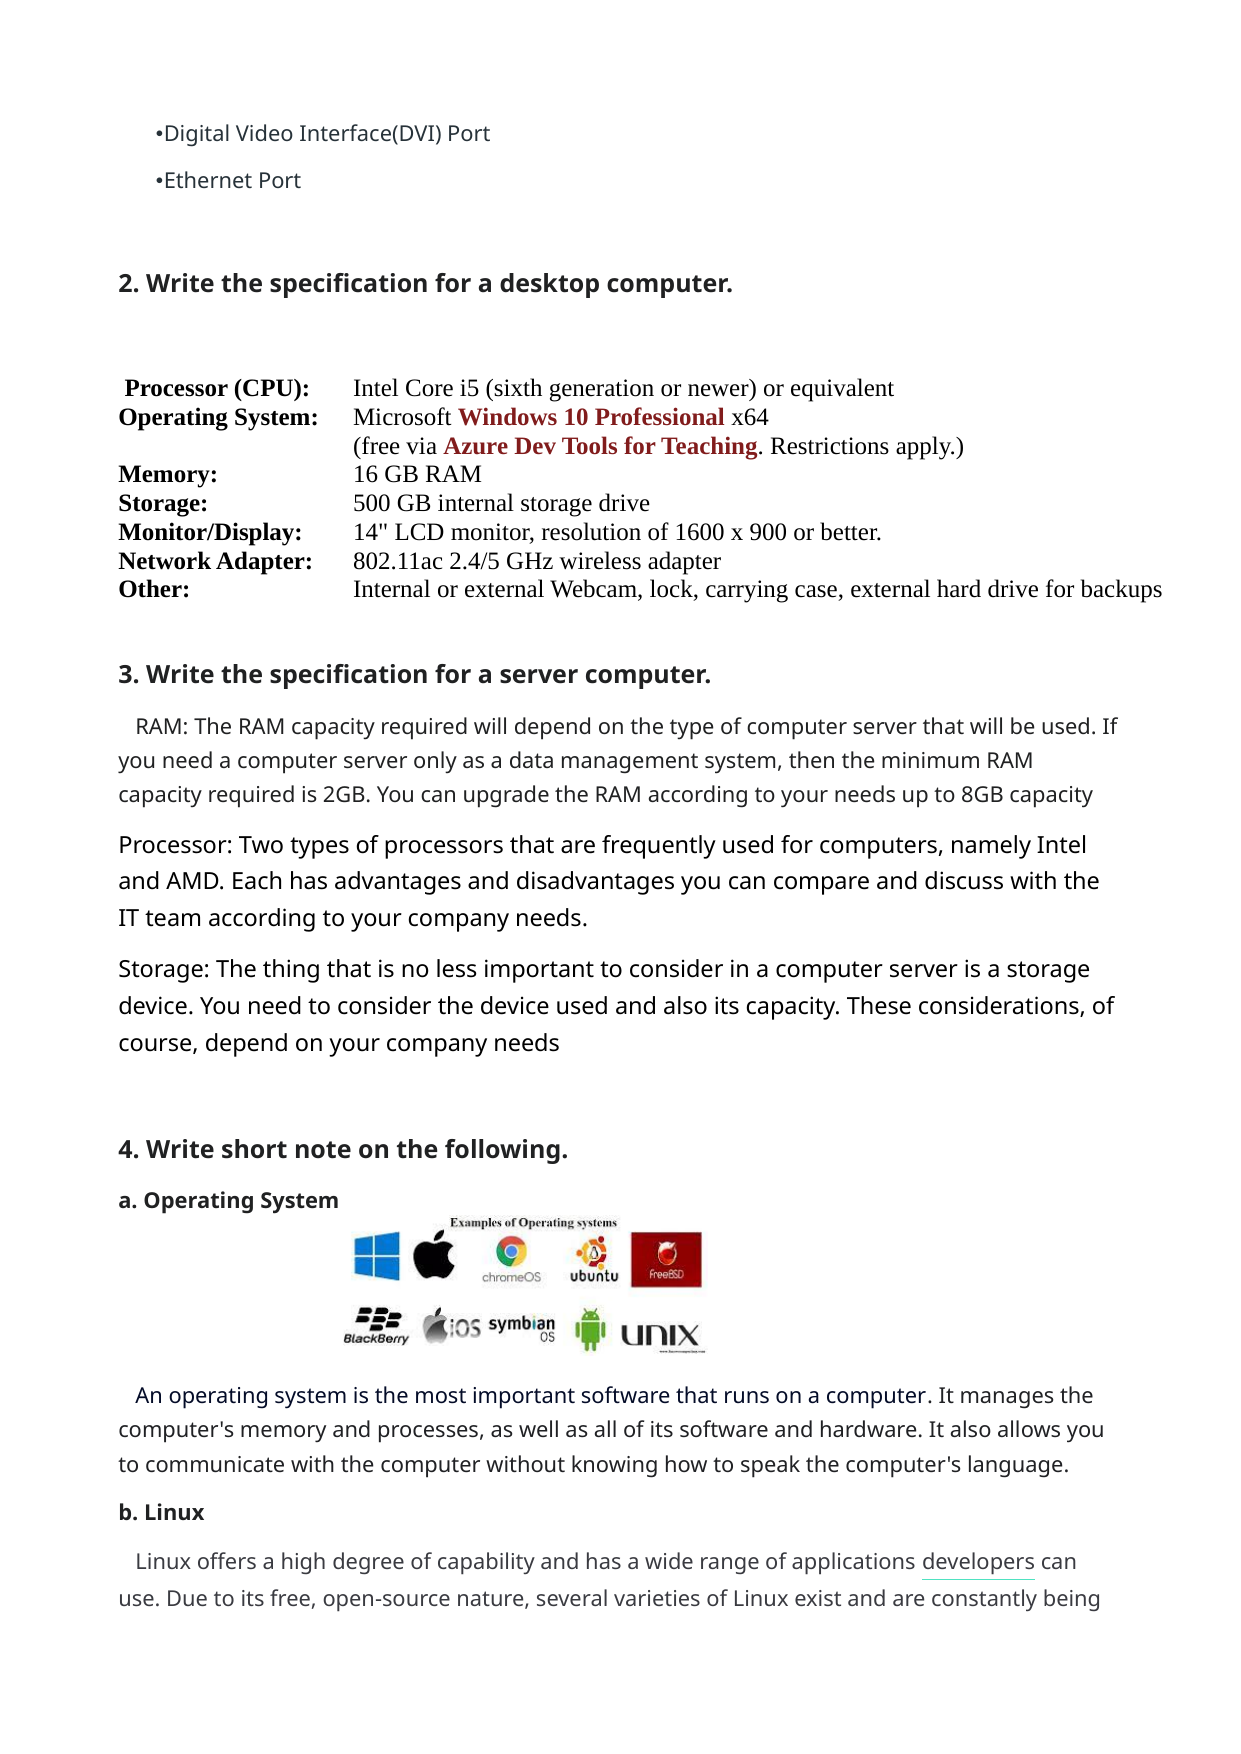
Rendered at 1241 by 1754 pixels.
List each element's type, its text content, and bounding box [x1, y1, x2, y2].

table_cell 14" LCD monitor, resolution of 1600 x 900 or better. [353, 517, 1240, 546]
table_cell Other: [118, 575, 353, 603]
table_cell Network Adapter: [118, 546, 353, 574]
table_header Intel Core i5 (sixth generation or newer) or equivalent [353, 373, 1240, 402]
text An operating system is the most important software that runs on a computer. It manages the computer's memory and processes, as well as all of its software and hardware. It also allows you to communicate with the computer without knowing how to speak the computer's language. [118, 1380, 1122, 1478]
table_cell Internal or external Webcam, lock, carrying case, external hard drive for backups [353, 575, 1240, 603]
table_cell Monitor/Display: [118, 517, 353, 546]
text a. Operating System [118, 1185, 1122, 1215]
table_cell Memory: [118, 460, 353, 488]
table_cell 802.11ac 2.4/5 GHz wireless adapter [353, 546, 1240, 574]
table_header Processor (CPU): [118, 373, 353, 402]
list Digital Video Interface(DVI) Port [156, 118, 1122, 148]
text 3. Write the specification for a server computer. [118, 657, 1122, 691]
text 4. Write short note on the following. [118, 1131, 1122, 1166]
text RAM: The RAM capacity required will depend on the type of computer server that will be used. If you need a computer server only as a data management system, then the minimum RAM capacity required is 2GB. You can upgrade the RAM according to your needs up to 8GB capacity [118, 711, 1122, 809]
text Linux offers a high degree of capability and has a wide range of applications developers can use. Due to its free, open-source nature, several varieties of Linux exist and are constantly being [118, 1546, 1122, 1613]
text Storage: The thing that is no less important to consider in a computer server is a storage device. You need to consider the device used and also its capacity. These considerations, of course, depend on your company needs [118, 953, 1122, 1058]
table_cell 16 GB RAM [353, 460, 1240, 488]
picture [335, 1215, 708, 1356]
text 2. Write the specification for a desktop computer. [118, 266, 1122, 300]
table_cell Microsoft Windows 10 Professional x64 (free via Azure Dev Tools for Teaching. Restrictions apply.) [353, 402, 1240, 459]
table_cell 500 GB internal storage drive [353, 488, 1240, 517]
table_cell Storage: [118, 488, 353, 517]
text Processor: Two types of processors that are frequently used for computers, namely Intel and AMD. Each has advantages and disadvantages you can compare and discuss with the IT team according to your company needs. [118, 828, 1122, 933]
text b. Linux [118, 1497, 1122, 1527]
list Ethernet Port [156, 165, 1122, 195]
table_cell Operating System: [118, 402, 353, 459]
